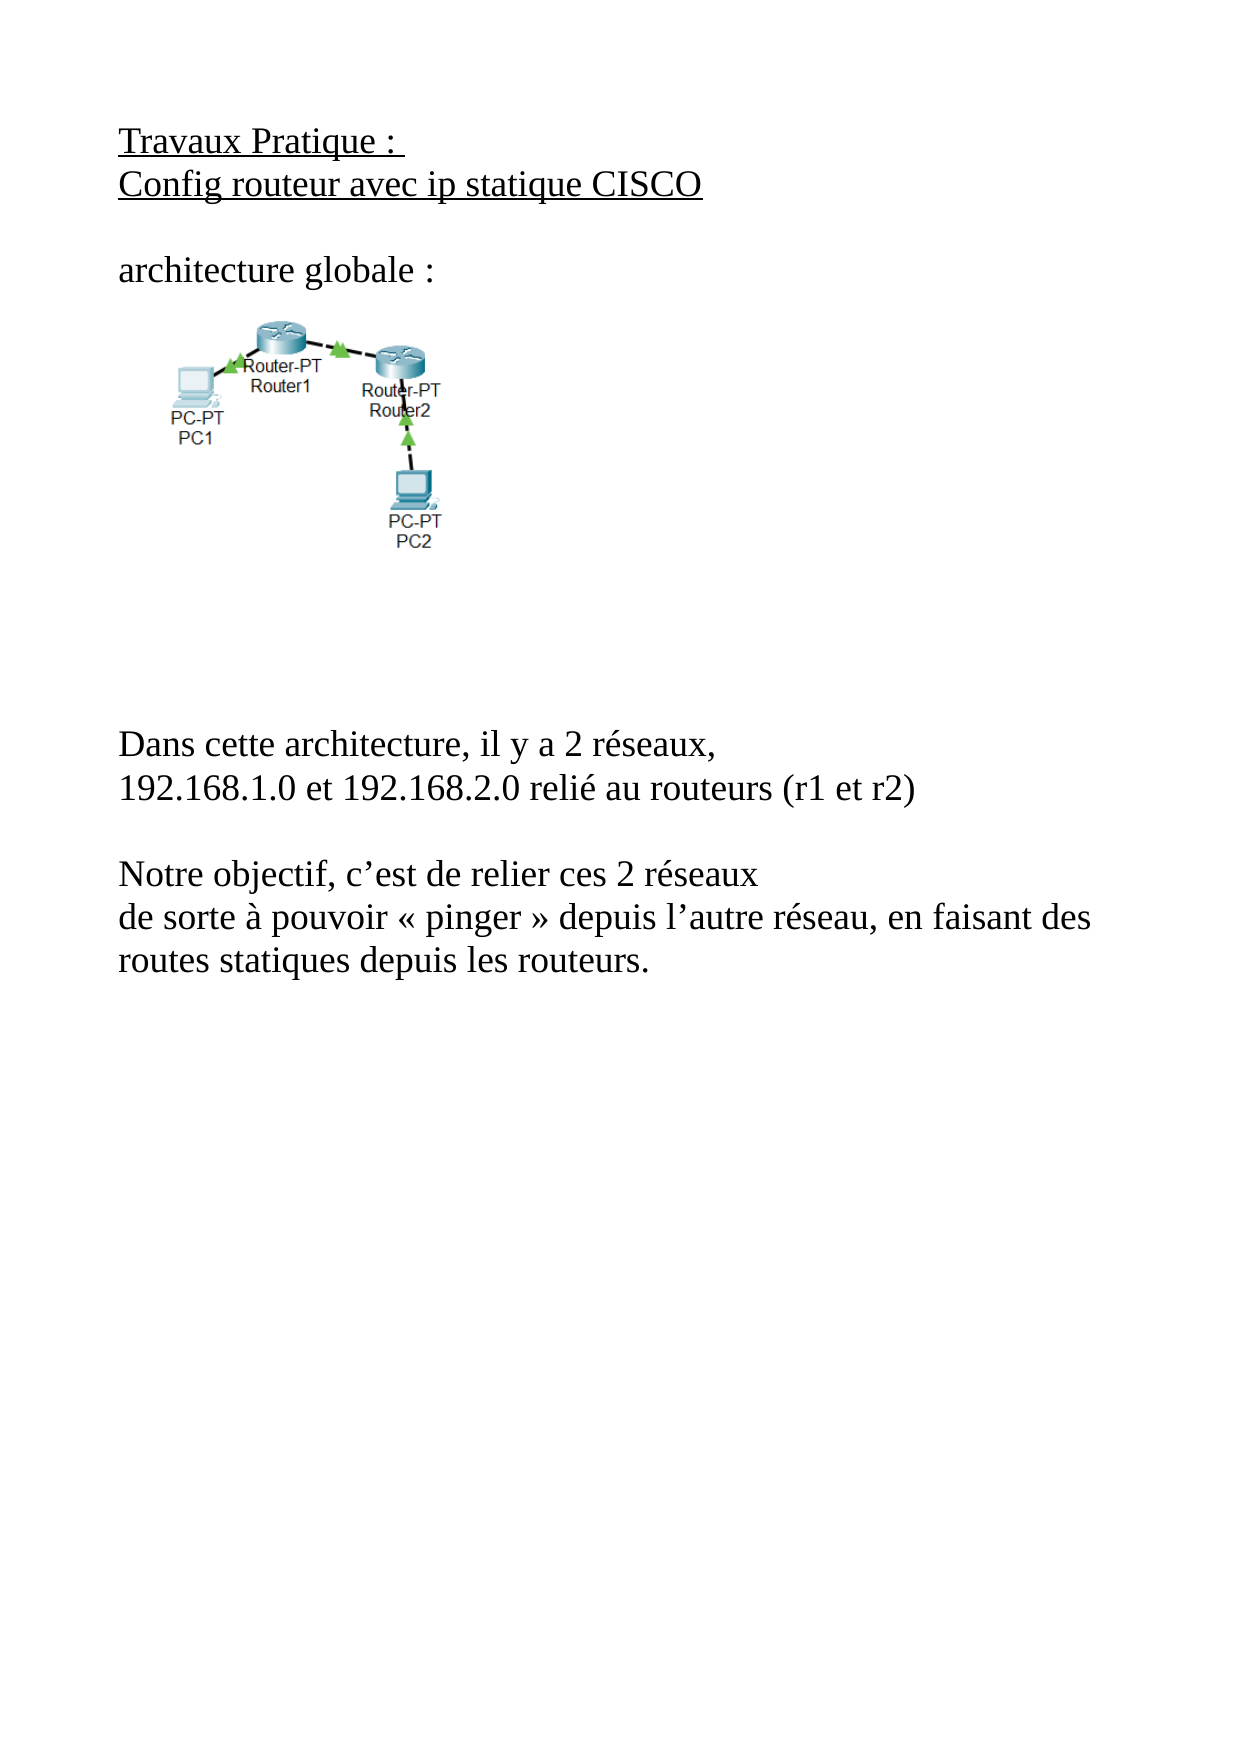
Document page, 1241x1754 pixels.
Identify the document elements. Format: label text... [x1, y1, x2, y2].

text architecture globale : [118, 247, 1122, 291]
text Config routeur avec ip statique CISCO [118, 161, 1122, 204]
text Notre objectif, c’est de relier ces 2 réseaux [118, 851, 1122, 894]
text de sorte à pouvoir « pinger » depuis l’autre réseau, en faisant des routes statiques depuis les routeurs. [118, 894, 1122, 981]
text 192.168.1.0 et 192.168.2.0 relié au routeurs (r1 et r2) [118, 765, 1122, 808]
text Dans cette architecture, il y a 2 réseaux, [118, 722, 1122, 765]
picture [126, 299, 465, 570]
text Travaux Pratique : [118, 118, 1122, 161]
